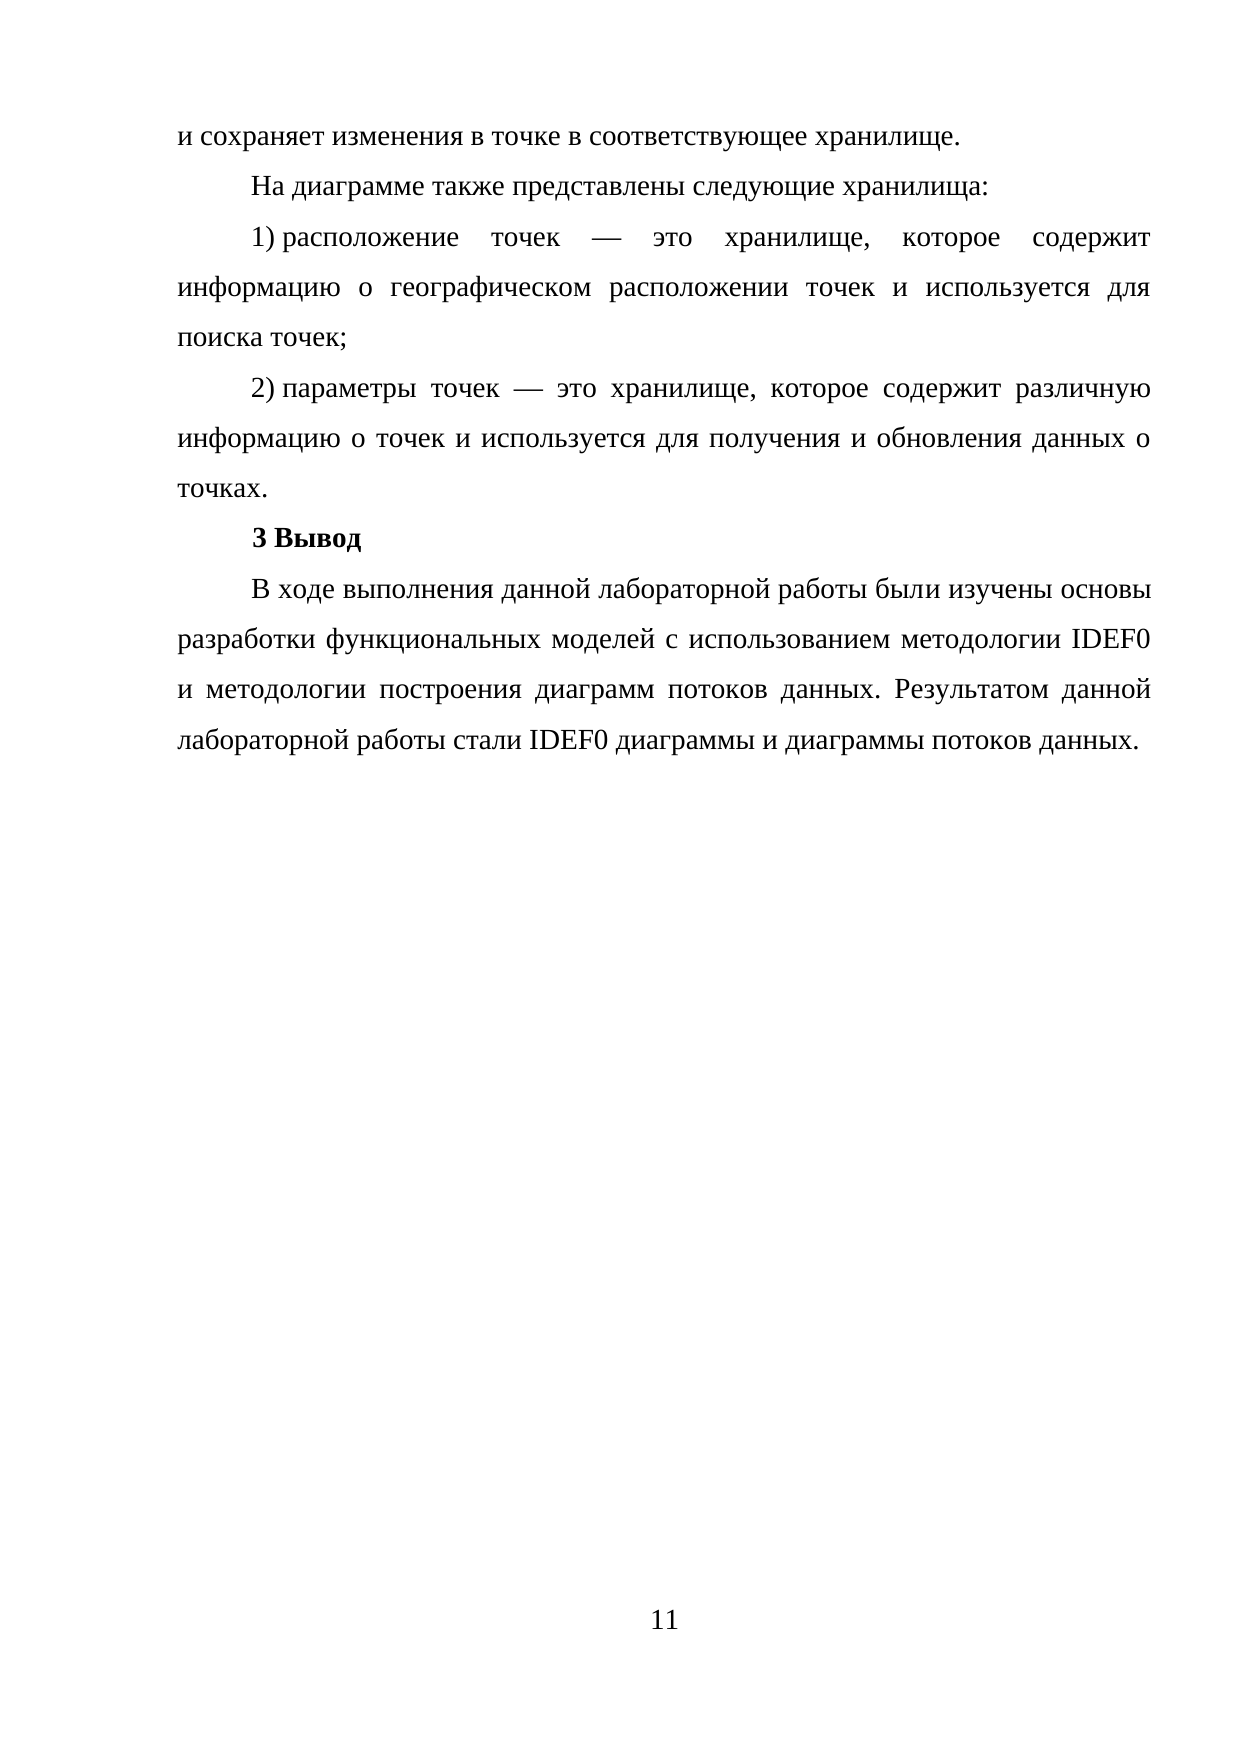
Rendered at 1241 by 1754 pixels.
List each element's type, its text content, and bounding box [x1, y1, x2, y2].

text В ходе выполнения данной лабораторной работы были изучены основы разработки функциональных моделей с использованием методологии IDEF0 и методологии построения диаграмм потоков данных. Результатом данной лабораторной работы стали IDEF0 диаграммы и диаграммы потоков данных. [177, 571, 1152, 755]
text На диаграмме также представлены следующие хранилища: [177, 168, 1152, 202]
subtitle Вывод [252, 521, 1152, 554]
list параметры точек — это хранилище, которое содержит различную информацию о точек и используется для получения и обновления данных о точках. [177, 370, 1152, 504]
list и сохраняет изменения в точке в соответствующее хранилище. [177, 118, 1152, 152]
list расположение точек — это хранилище, которое содержит информацию о географическом расположении точек и используется для поиска точек; [177, 219, 1152, 353]
